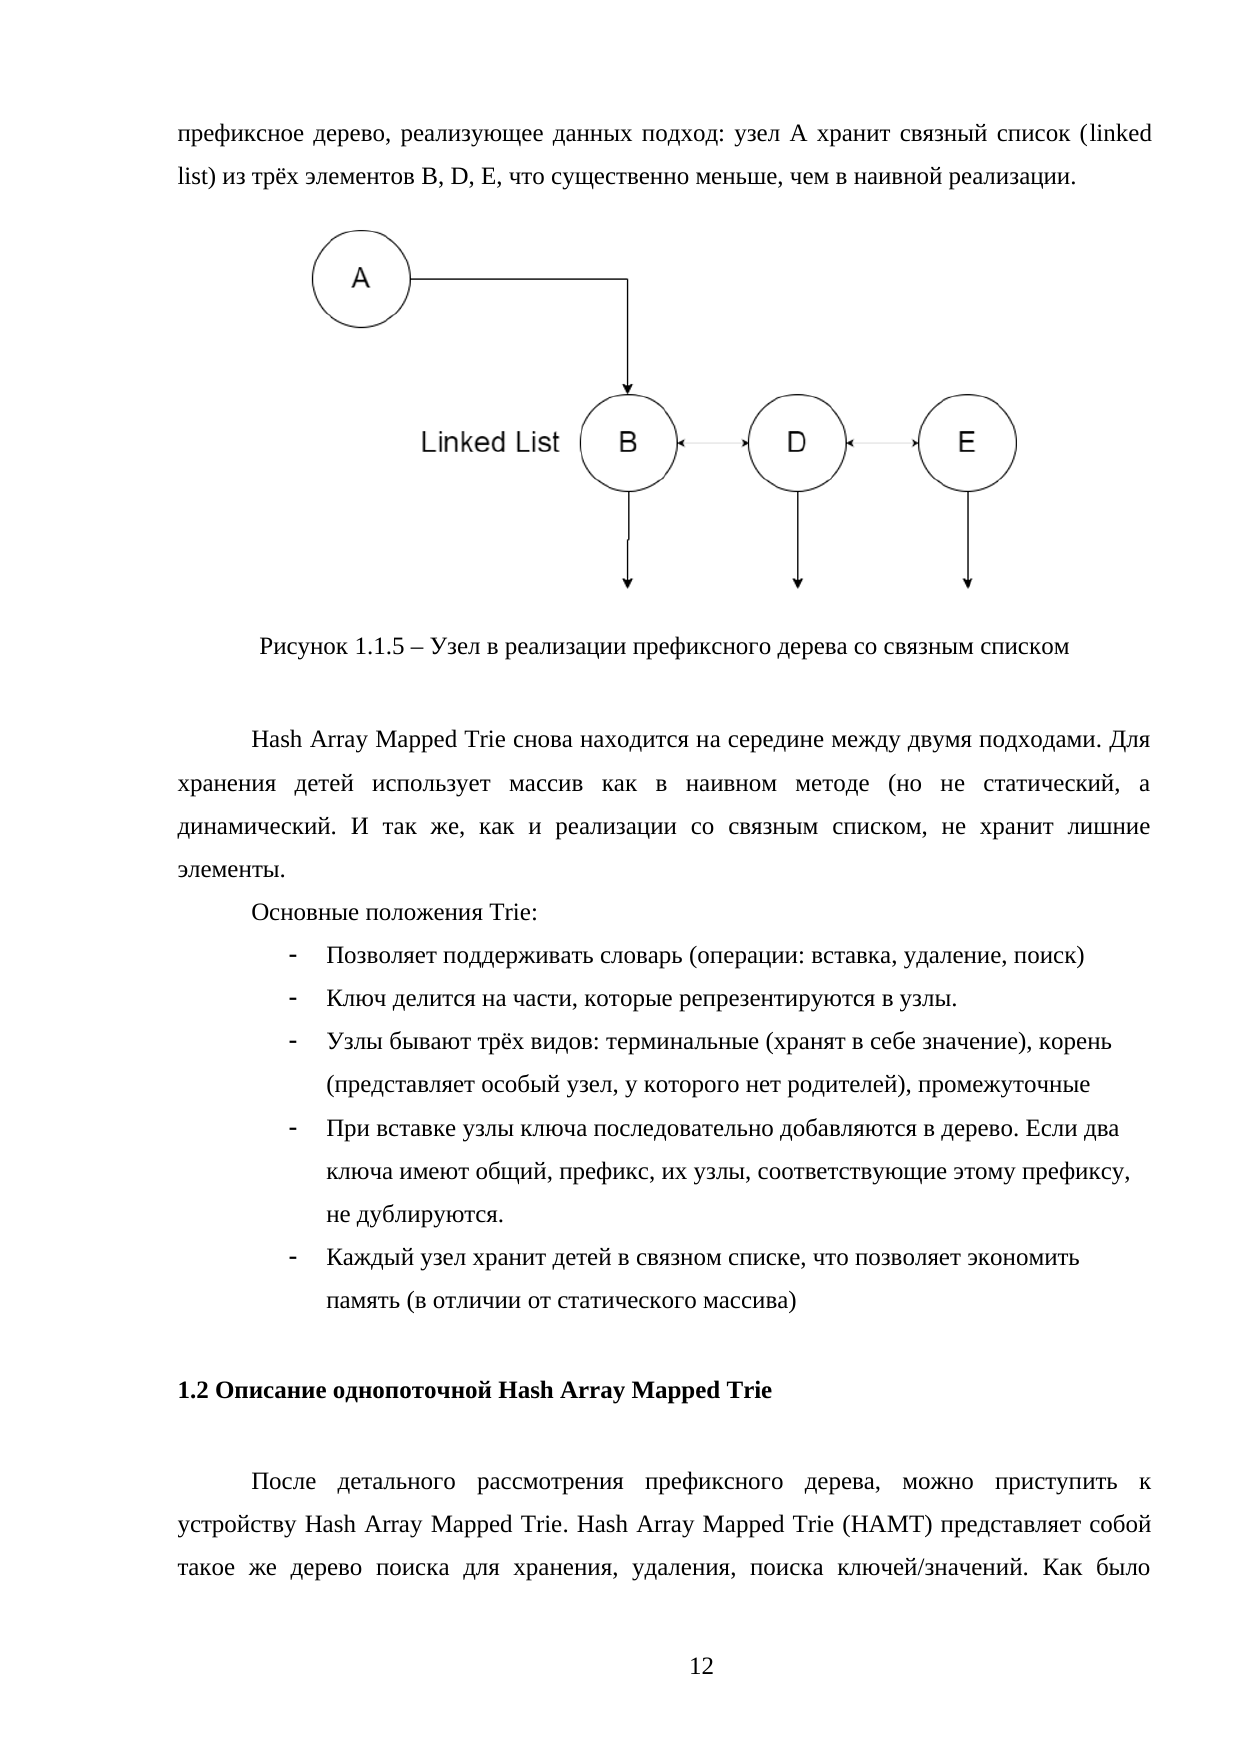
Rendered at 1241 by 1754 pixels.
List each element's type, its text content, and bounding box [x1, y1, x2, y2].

text Основные положения Trie: [177, 897, 1152, 926]
text префиксное дерево, реализующее данных подход: узел A хранит связный список (linked list) из трёх элементов B, D, E, что существенно меньше, чем в наивной реализации. [177, 118, 1152, 190]
list Узлы бывают трёх видов: терминальные (хранят в себе значение), корень (представляет особый узел, у которого нет родителей), промежуточные [288, 1026, 1152, 1098]
picture [303, 204, 1026, 617]
text После детального рассмотрения префиксного дерева, можно приступить к устройству Hash Array Mapped Trie. Hash Array Mapped Trie (HAMT) представляет собой такое же дерево поиска для хранения, удаления, поиска ключей/значений. Как было [177, 1466, 1152, 1581]
list Каждый узел хранит детей в связном списке, что позволяет экономить память (в отличии от статического массива) [288, 1242, 1152, 1314]
list При вставке узлы ключа последовательно добавляются в дерево. Если два ключа имеют общий, префикс, их узлы, соответствующие этому префиксу, не дублируются. [288, 1113, 1152, 1228]
text Hash Array Mapped Trie снова находится на середине между двумя подходами. Для хранения детей использует массив как в наивном методе (но не статический, а динамический. И так же, как и реализации со связным списком, не хранит лишние элементы. [177, 724, 1152, 883]
text 1.2 Описание однопоточной Hash Array Mapped Trie [177, 1376, 1152, 1404]
list Позволяет поддерживать словарь (операции: вставка, удаление, поиск) [288, 940, 1152, 969]
list Ключ делится на части, которые репрезентируются в узлы. [288, 983, 1152, 1012]
text Рисунок 1.1.5 – Узел в реализации префиксного дерева со связным списком [177, 631, 1152, 660]
